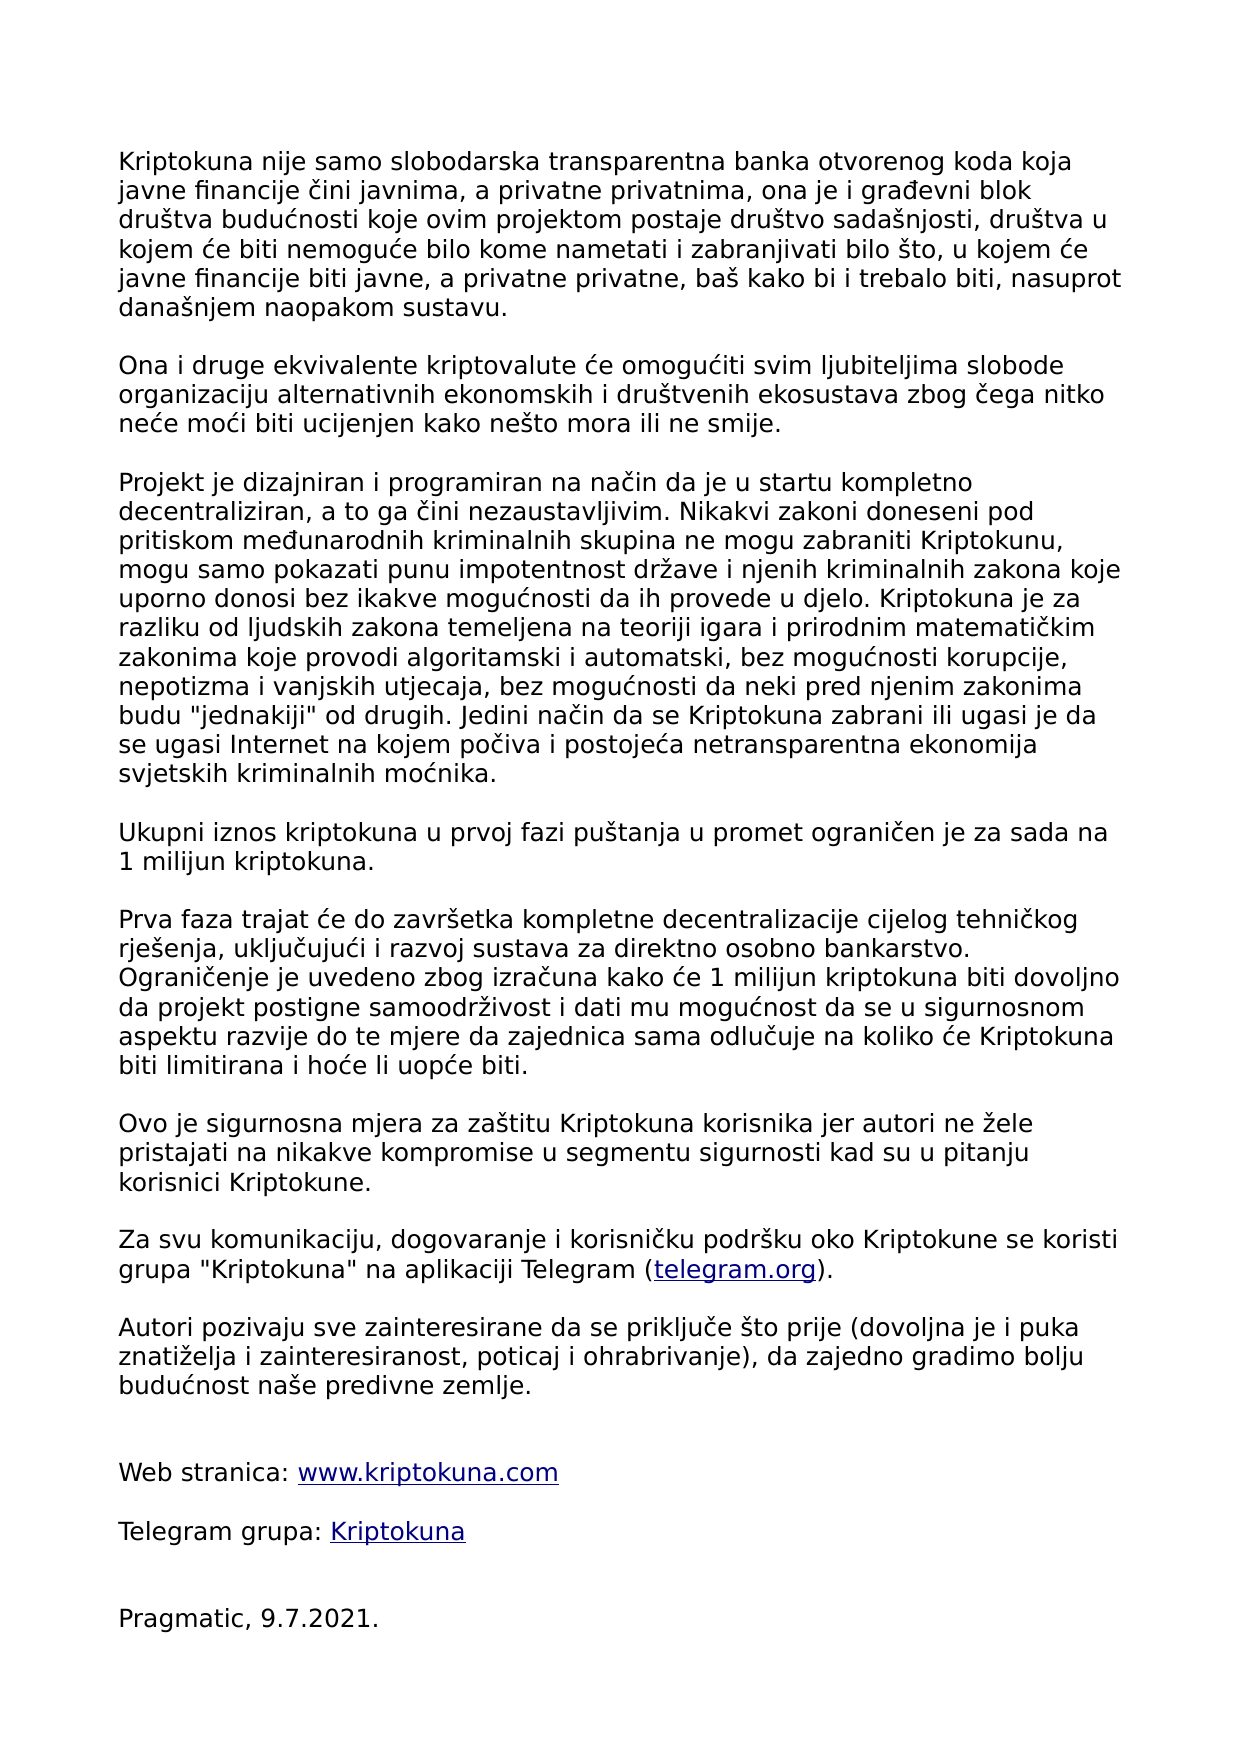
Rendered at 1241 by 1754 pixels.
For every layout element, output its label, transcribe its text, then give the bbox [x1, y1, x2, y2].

text Ovo je sigurnosna mjera za zaštitu Kriptokuna korisnika jer autori ne žele pristajati na nikakve kompromise u segmentu sigurnosti kad su u pitanju korisnici Kriptokune. [118, 1109, 1122, 1197]
text Prva faza trajat će do završetka kompletne decentralizacije cijelog tehničkog rješenja, uključujući i razvoj sustava za direktno osobno bankarstvo. Ograničenje je uvedeno zbog izračuna kako će 1 milijun kriptokuna biti dovoljno da projekt postigne samoodrživost i dati mu mogućnost da se u sigurnosnom aspektu razvije do te mjere da zajednica sama odlučuje na koliko će Kriptokuna biti limitirana i hoće li uopće biti. [118, 905, 1122, 1080]
text Ona i druge ekvivalente kriptovalute će omogućiti svim ljubiteljima slobode organizaciju alternativnih ekonomskih i društvenih ekosustava zbog čega nitko neće moći biti ucijenjen kako nešto mora ili ne smije. [118, 351, 1122, 438]
text Projekt je dizajniran i programiran na način da je u startu kompletno decentraliziran, a to ga čini nezaustavljivim. Nikakvi zakoni doneseni pod pritiskom međunarodnih kriminalnih skupina ne mogu zabraniti Kriptokunu, mogu samo pokazati punu impotentnost države i njenih kriminalnih zakona koje uporno donosi bez ikakve mogućnosti da ih provede u djelo. Kriptokuna je za razliku od ljudskih zakona temeljena na teoriji igara i prirodnim matematičkim zakonima koje provodi algoritamski i automatski, bez mogućnosti korupcije, nepotizma i vanjskih utjecaja, bez mogućnosti da neki pred njenim zakonima budu "jednakiji" od drugih. Jedini način da se Kriptokuna zabrani ili ugasi je da se ugasi Internet na kojem počiva i postojeća netransparentna ekonomija svjetskih kriminalnih moćnika. [118, 468, 1122, 788]
text Telegram grupa: Kriptokuna Pragmatic, 9.7.2021. [118, 1517, 1122, 1633]
text Ukupni iznos kriptokuna u prvoj fazi puštanja u promet ograničen je za sada na 1 milijun kriptokuna. [118, 818, 1122, 876]
text Autori pozivaju sve zainteresirane da se priključe što prije (dovoljna je i puka znatiželja i zainteresiranost, poticaj i ohrabrivanje), da zajedno gradimo bolju budućnost naše predivne zemlje. [118, 1313, 1122, 1400]
text Kriptokuna nije samo slobodarska transparentna banka otvorenog koda koja javne financije čini javnima, a privatne privatnima, ona je i građevni blok društva budućnosti koje ovim projektom postaje društvo sadašnjosti, društva u kojem će biti nemoguće bilo kome nametati i zabranjivati bilo što, u kojem će javne financije biti javne, a privatne privatne, baš kako bi i trebalo biti, nasuprot današnjem naopakom sustavu. [118, 147, 1122, 322]
text Za svu komunikaciju, dogovaranje i korisničku podršku oko Kriptokune se koristi grupa "Kriptokuna" na aplikaciji Telegram (telegram.org). [118, 1226, 1122, 1284]
text Web stranica: www.kriptokuna.com [118, 1458, 1122, 1488]
